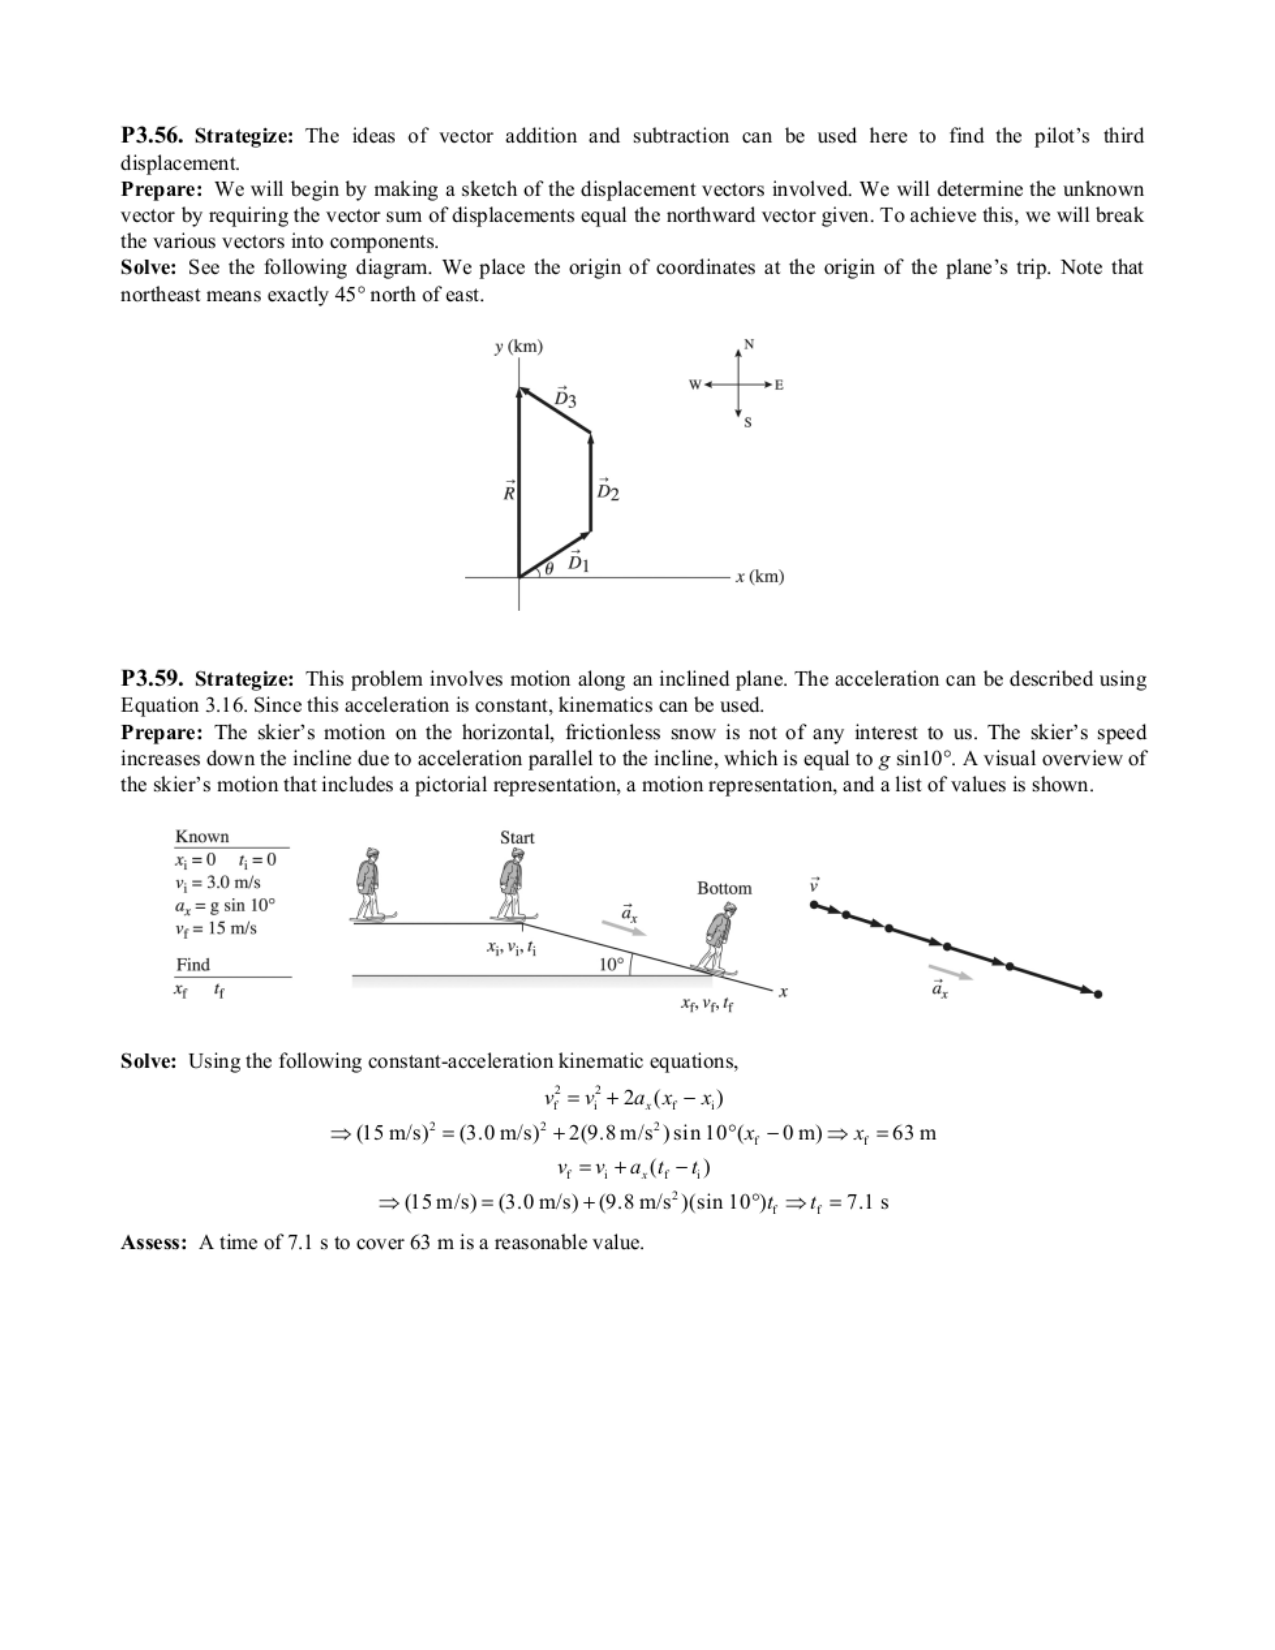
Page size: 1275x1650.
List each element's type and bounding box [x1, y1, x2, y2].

picture [118, 665, 1157, 1261]
picture [118, 118, 1157, 637]
